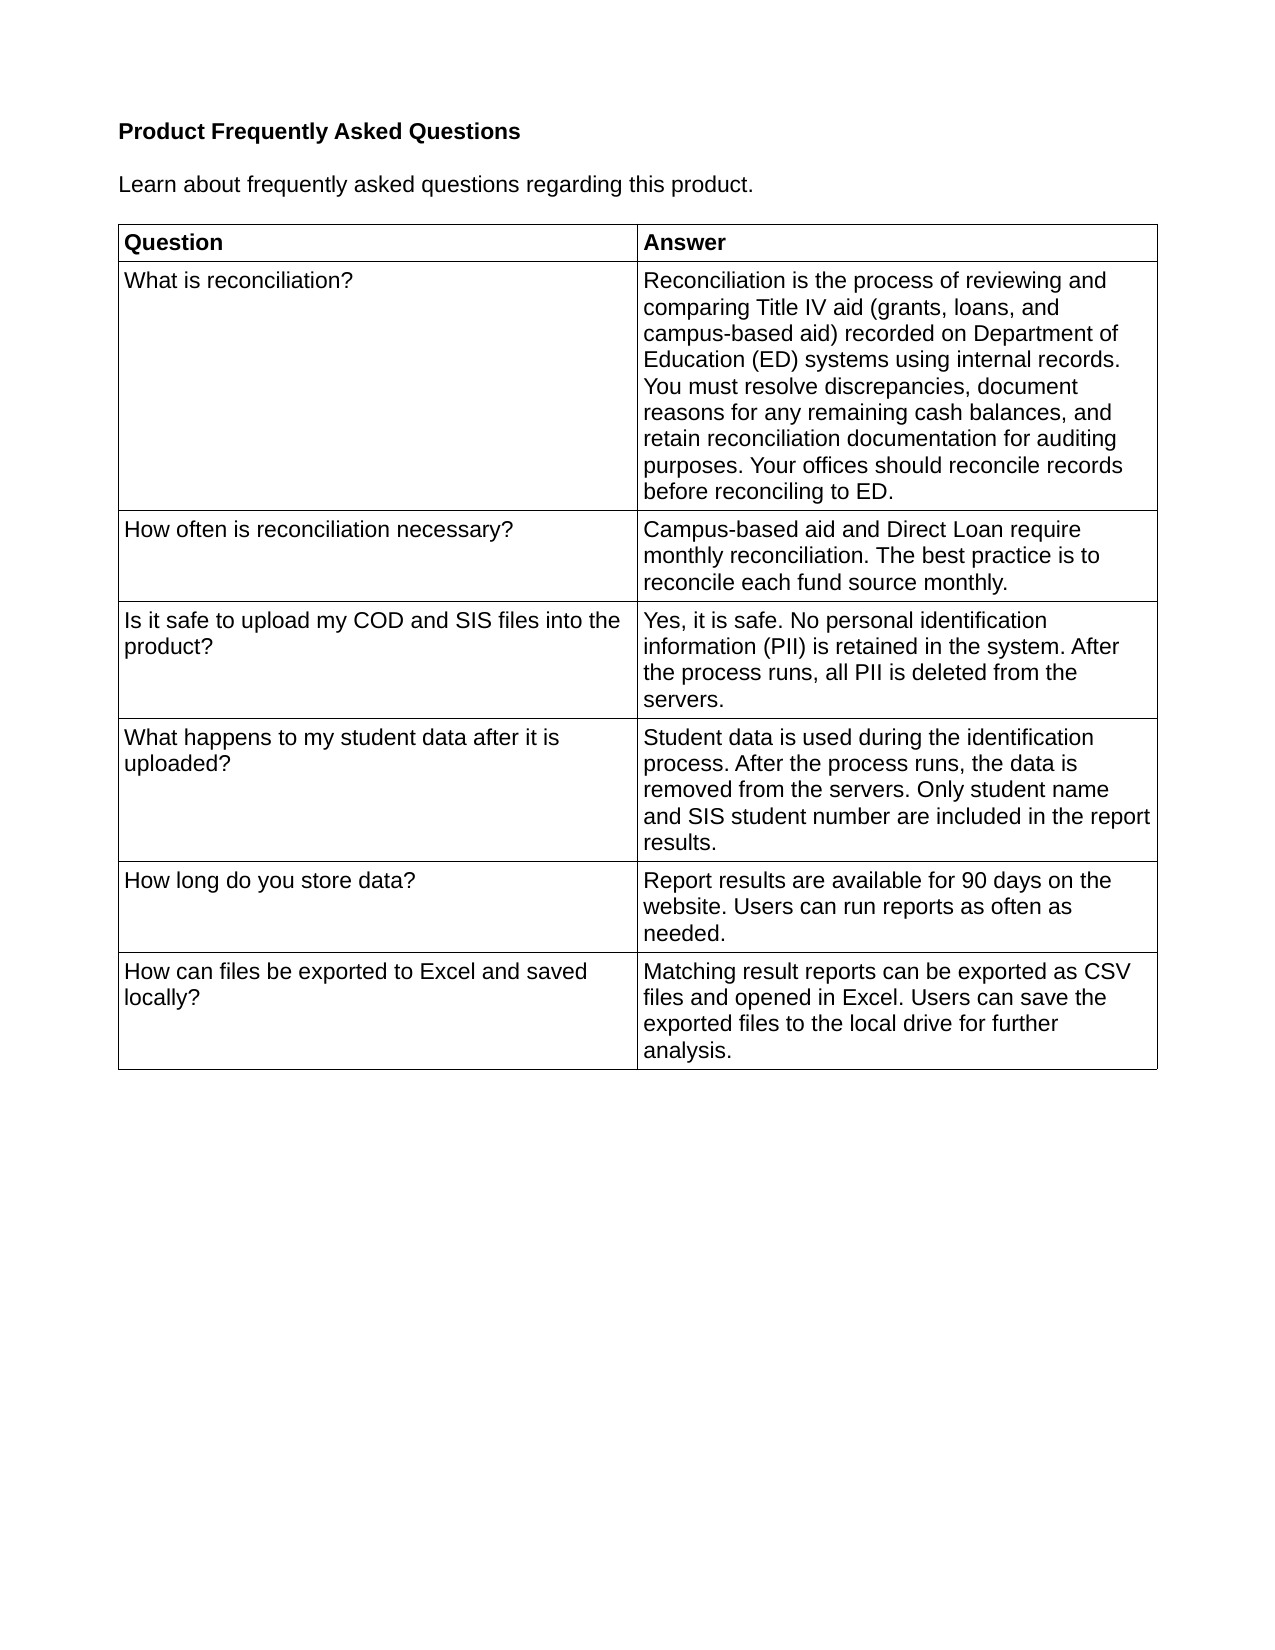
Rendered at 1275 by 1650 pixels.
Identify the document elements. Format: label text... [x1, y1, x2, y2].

table_cell Is it safe to upload my COD and SIS files into the product? [119, 602, 637, 718]
table_cell What happens to my student data after it is uploaded? [119, 719, 637, 861]
table_cell How long do you store data? [119, 862, 637, 952]
table_cell Matching result reports can be exported as CSV files and opened in Excel. Users can save the exported files to the local drive for further analysis. [638, 953, 1157, 1069]
table_cell Campus-based aid and Direct Loan require monthly reconciliation. The best practice is to reconcile each fund source monthly. [638, 511, 1157, 601]
table_cell What is reconciliation? [119, 262, 637, 510]
table_cell Student data is used during the identification process. After the process runs, the data is removed from the servers. Only student name and SIS student number are included in the report results. [638, 719, 1157, 861]
table_header Answer [638, 225, 1157, 261]
table_cell Reconciliation is the process of reviewing and comparing Title IV aid (grants, loans, and campus-based aid) recorded on Department of Education (ED) systems using internal records. You must resolve discrepancies, document reasons for any remaining cash balances, and retain reconciliation documentation for auditing purposes. Your offices should reconcile records before reconciling to ED. [638, 262, 1157, 510]
table_cell How can files be exported to Excel and saved locally? [119, 953, 637, 1069]
table_cell Report results are available for 90 days on the website. Users can run reports as often as needed. [638, 862, 1157, 952]
text Product Frequently Asked Questions [118, 118, 1157, 144]
table_cell How often is reconciliation necessary? [119, 511, 637, 601]
text Learn about frequently asked questions regarding this product. [118, 171, 1157, 197]
table_header Question [119, 225, 637, 261]
table_cell Yes, it is safe. No personal identification information (PII) is retained in the system. After the process runs, all PII is deleted from the servers. [638, 602, 1157, 718]
